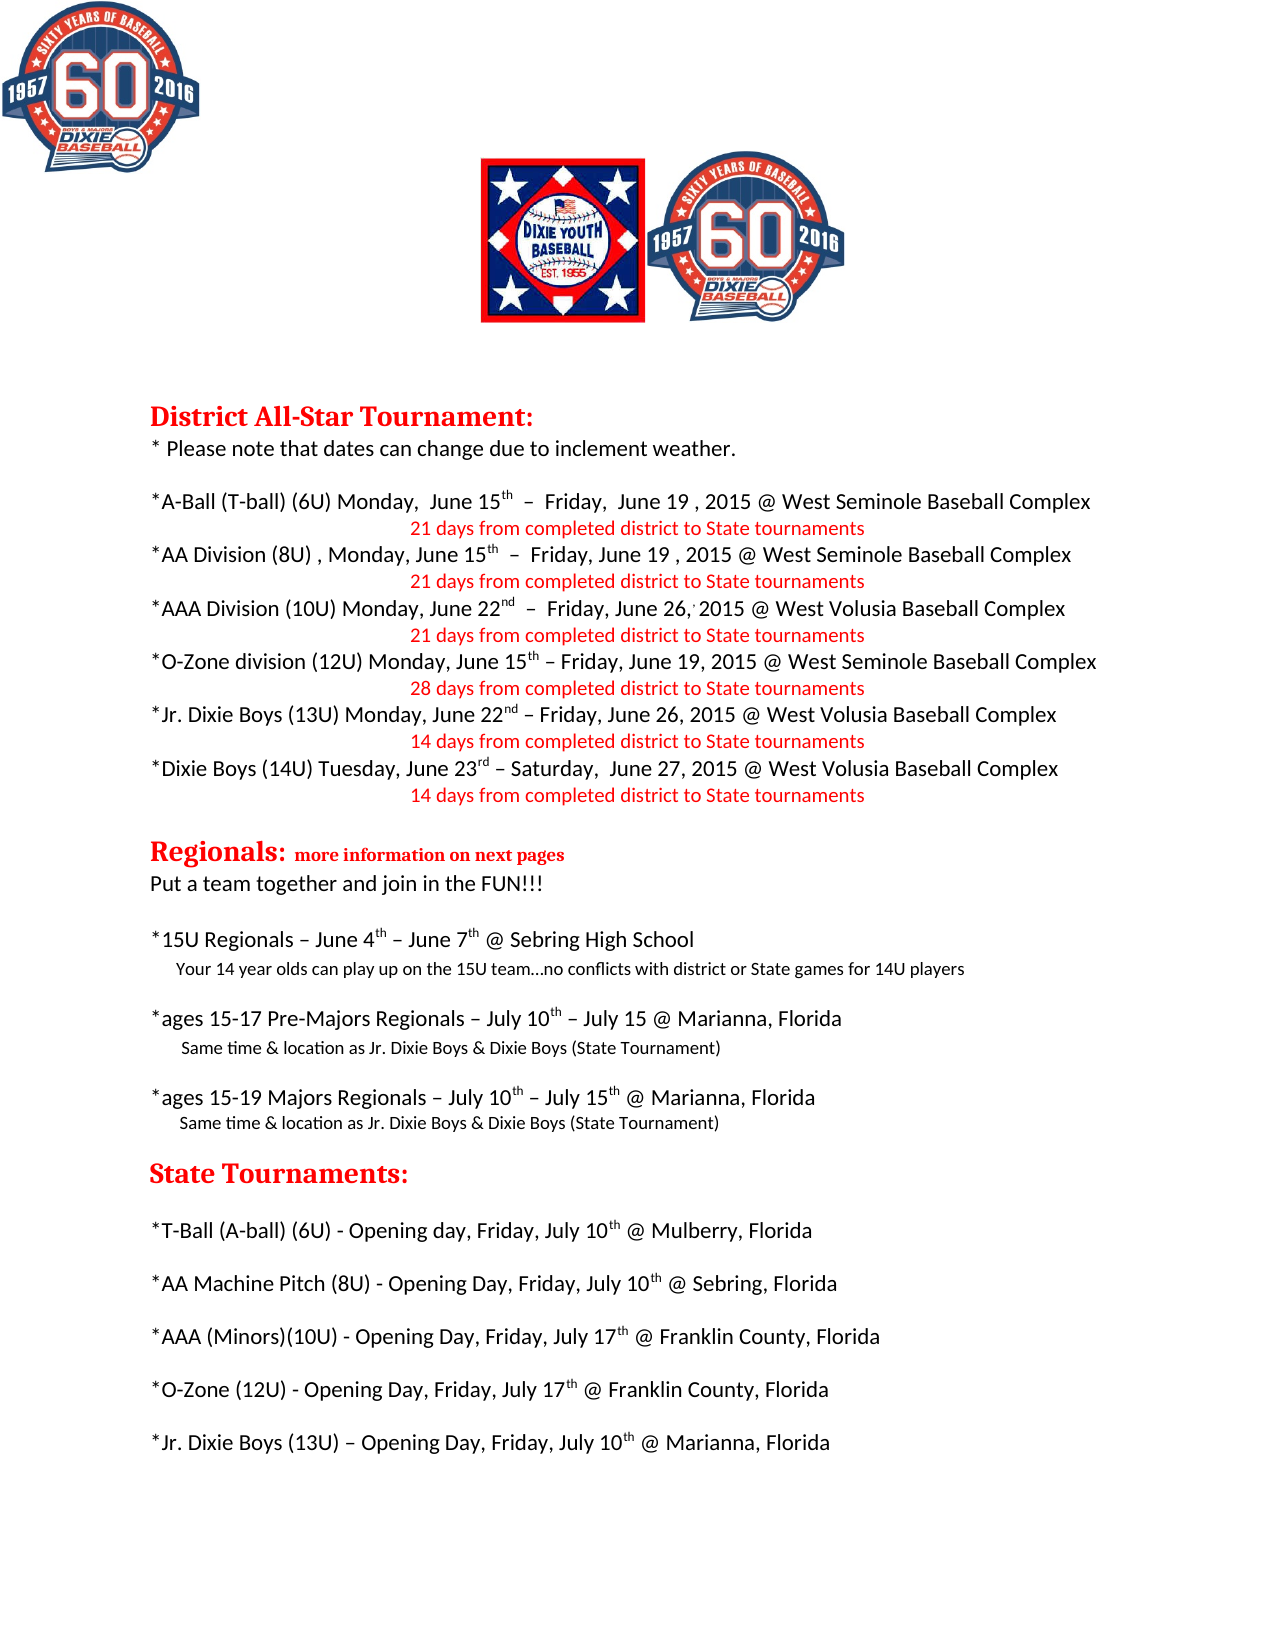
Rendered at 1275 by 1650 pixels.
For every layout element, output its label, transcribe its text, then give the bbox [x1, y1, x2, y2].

text State Tournaments: [150, 1157, 1125, 1190]
text *Jr. Dixie Boys (13U) Monday, June 22nd – Friday, June 26, 2015 @ West Volusia Baseball Complex [150, 701, 1125, 729]
text *O-Zone division (12U) Monday, June 15th – Friday, June 19, 2015 @ West Seminole Baseball Complex [150, 647, 1125, 675]
picture [480, 150, 846, 323]
text *Dixie Boys (14U) Tuesday, June 23rd – Saturday, June 27, 2015 @ West Volusia Baseball Complex [150, 754, 1125, 782]
text 21 days from completed district to State tournaments [150, 515, 1125, 540]
text 28 days from completed district to State tournaments [150, 675, 1125, 701]
text Same time & location as Jr. Dixie Boys & Dixie Boys (State Tournament) [150, 1111, 1125, 1134]
text *T-Ball (A-ball) (6U) - Opening day, Friday, July 10th @ Mulberry, Florida [150, 1216, 1125, 1244]
text *AA Machine Pitch (8U) - Opening Day, Friday, July 10th @ Sebring, Florida [150, 1269, 1125, 1297]
text *ages 15-17 Pre-Majors Regionals – July 10th – July 15 @ Marianna, Florida [150, 1004, 1125, 1032]
text 21 days from completed district to State tournaments [150, 622, 1125, 647]
text *ages 15-19 Majors Regionals – July 10th – July 15th @ Marianna, Florida [150, 1083, 1125, 1111]
text 14 days from completed district to State tournaments [150, 782, 1125, 807]
text *AA Division (8U) , Monday, June 15th – Friday, June 19 , 2015 @ West Seminole Baseball Complex [150, 540, 1125, 568]
text *A-Ball (T-ball) (6U) Monday, June 15th – Friday, June 19 , 2015 @ West Seminole Baseball Complex [150, 487, 1125, 515]
text *AAA (Minors)(10U) - Opening Day, Friday, July 17th @ Franklin County, Florida [150, 1322, 1125, 1350]
text *O-Zone (12U) - Opening Day, Friday, July 17th @ Franklin County, Florida [150, 1375, 1125, 1403]
text *AAA Division (10U) Monday, June 22nd – Friday, June 26,, 2015 @ West Volusia Baseball Complex [150, 594, 1125, 622]
picture [0, 0, 201, 174]
text Put a team together and join in the FUN!!! [150, 869, 1125, 897]
text Your 14 year olds can play up on the 15U team…no conflicts with district or State games for 14U players [150, 953, 1125, 981]
text 14 days from completed district to State tournaments [150, 729, 1125, 754]
text * Please note that dates can change due to inclement weather. [150, 434, 1125, 462]
text *Jr. Dixie Boys (13U) – Opening Day, Friday, July 10th @ Marianna, Florida [150, 1428, 1125, 1456]
text District All-Star Tournament: [150, 400, 1125, 434]
text Regionals: more information on next pages [150, 836, 1125, 869]
text 21 days from completed district to State tournaments [150, 568, 1125, 594]
text Same time & location as Jr. Dixie Boys & Dixie Boys (State Tournament) [150, 1032, 1125, 1060]
text *15U Regionals – June 4th – June 7th @ Sebring High School [150, 925, 1125, 953]
